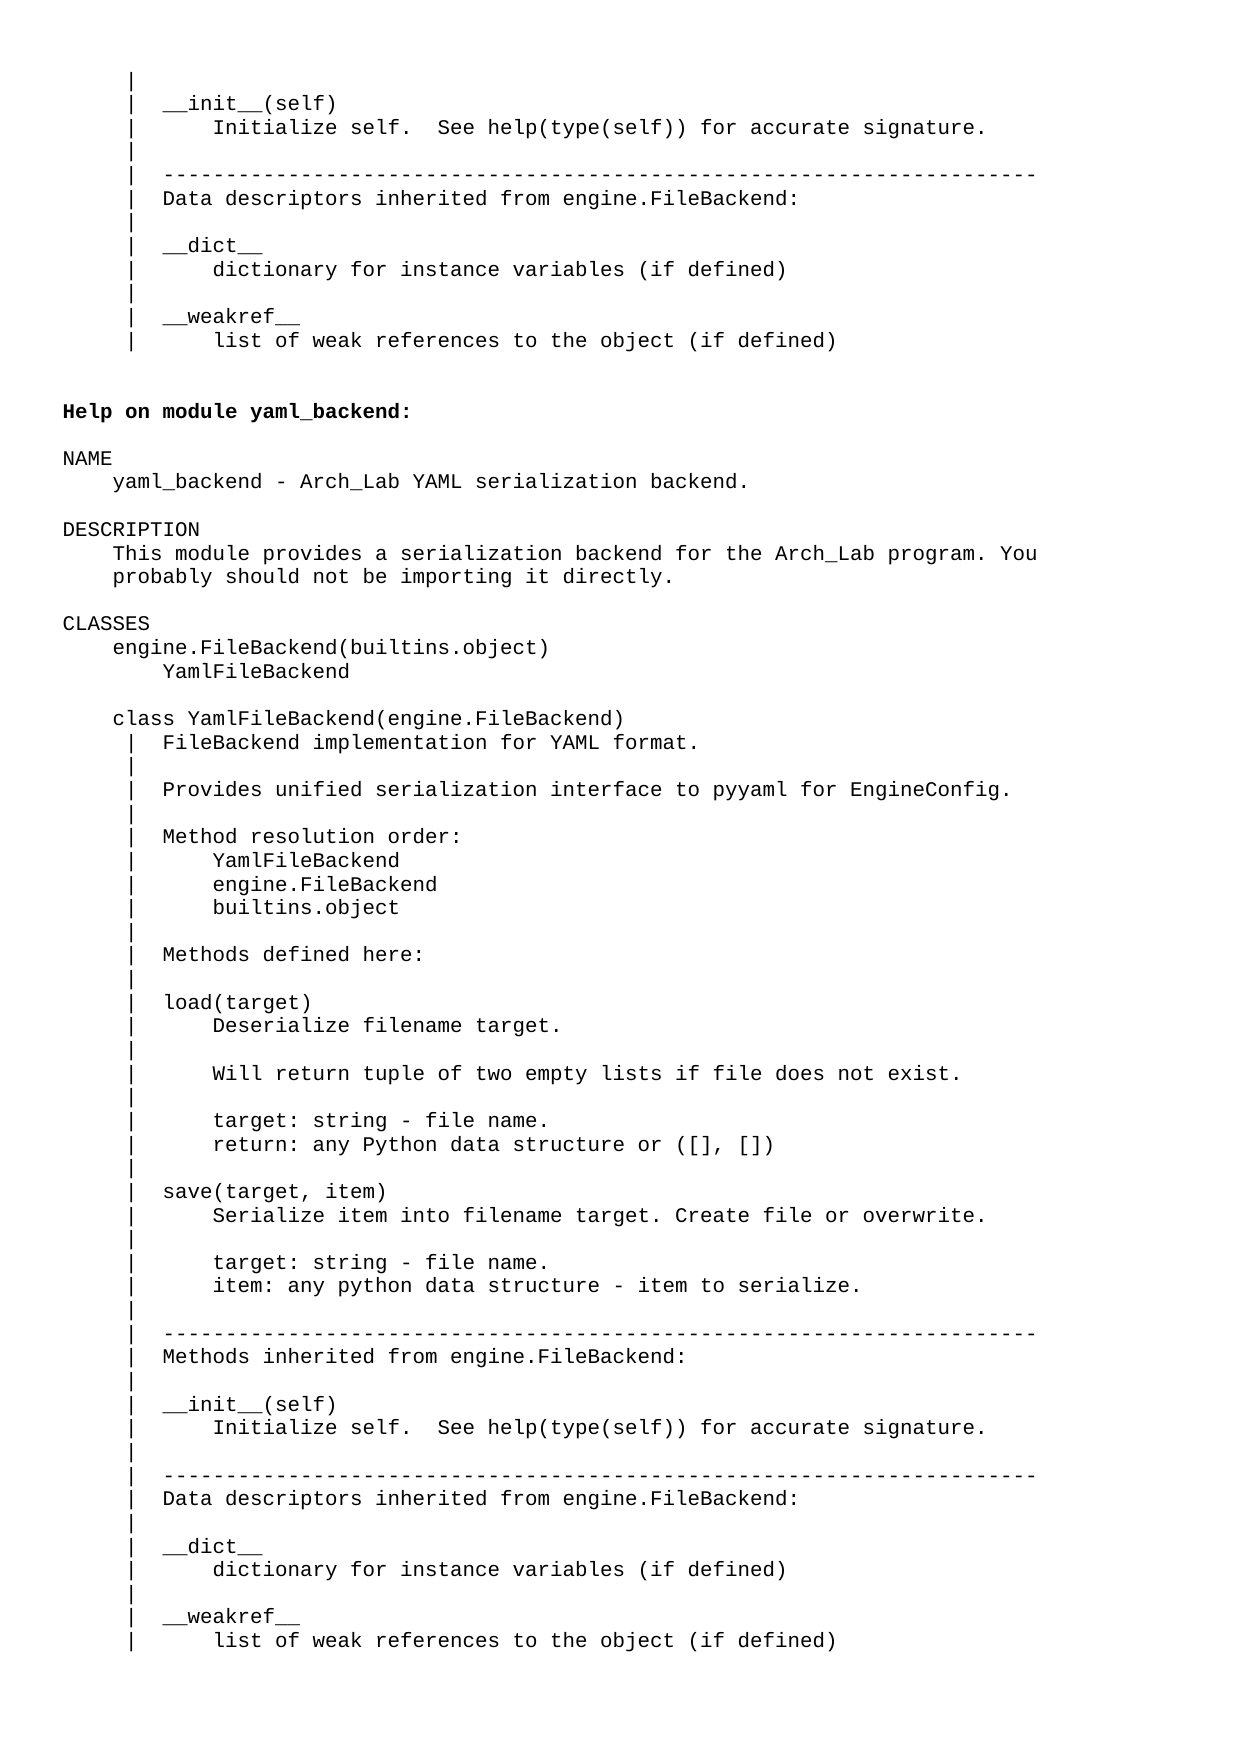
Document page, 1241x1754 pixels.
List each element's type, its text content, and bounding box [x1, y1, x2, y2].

text | [62, 141, 1181, 164]
text | [62, 1086, 1181, 1110]
text | [62, 1299, 1181, 1323]
text | __weakref__ [62, 306, 1181, 330]
text | __dict__ [62, 1536, 1181, 1559]
text | Deserialize filename target. [62, 1015, 1181, 1039]
text yaml_backend - Arch_Lab YAML serialization backend. [62, 472, 1181, 495]
text | Data descriptors inherited from engine.FileBackend: [62, 188, 1181, 211]
text | __weakref__ [62, 1607, 1181, 1630]
text | Will return tuple of two empty lists if file does not exist. [62, 1063, 1181, 1086]
text | target: string - file name. [62, 1110, 1181, 1134]
text | list of weak references to the object (if defined) [62, 1630, 1181, 1654]
text engine.FileBackend(builtins.object) [62, 637, 1181, 661]
text | __dict__ [62, 235, 1181, 259]
text | [62, 1228, 1181, 1252]
text | __init__(self) [62, 1394, 1181, 1417]
text | return: any Python data structure or ([], []) [62, 1134, 1181, 1157]
text | [62, 282, 1181, 306]
text | __init__(self) [62, 93, 1181, 117]
text | item: any python data structure - item to serialize. [62, 1276, 1181, 1299]
text | [62, 803, 1181, 826]
text | ---------------------------------------------------------------------- [62, 1323, 1181, 1346]
text class YamlFileBackend(engine.FileBackend) [62, 708, 1181, 732]
text | FileBackend implementation for YAML format. [62, 732, 1181, 755]
text | [62, 211, 1181, 235]
text | dictionary for instance variables (if defined) [62, 1559, 1181, 1583]
text probably should not be importing it directly. [62, 566, 1181, 590]
text | Initialize self. See help(type(self)) for accurate signature. [62, 117, 1181, 141]
text | [62, 1441, 1181, 1465]
text | Data descriptors inherited from engine.FileBackend: [62, 1488, 1181, 1512]
text | Method resolution order: [62, 826, 1181, 850]
text | [62, 1512, 1181, 1536]
text | [62, 1039, 1181, 1063]
text | [62, 968, 1181, 992]
text NAME [62, 448, 1181, 472]
text DESCRIPTION [62, 519, 1181, 542]
text | Methods defined here: [62, 944, 1181, 968]
text | engine.FileBackend [62, 873, 1181, 897]
text | [62, 755, 1181, 779]
text | load(target) [62, 992, 1181, 1015]
text | Initialize self. See help(type(self)) for accurate signature. [62, 1417, 1181, 1441]
text CLASSES [62, 613, 1181, 637]
text | list of weak references to the object (if defined) [62, 330, 1181, 353]
text | [62, 921, 1181, 944]
text | Serialize item into filename target. Create file or overwrite. [62, 1204, 1181, 1228]
text | builtins.object [62, 897, 1181, 921]
text | save(target, item) [62, 1181, 1181, 1204]
text | ---------------------------------------------------------------------- [62, 1465, 1181, 1488]
text | ---------------------------------------------------------------------- [62, 164, 1181, 188]
text | YamlFileBackend [62, 850, 1181, 873]
text | target: string - file name. [62, 1252, 1181, 1276]
text | [62, 1157, 1181, 1181]
text Help on module yaml_backend: [62, 401, 1181, 424]
text | [62, 1583, 1181, 1607]
text | dictionary for instance variables (if defined) [62, 259, 1181, 282]
text | [62, 69, 1181, 93]
text YamlFileBackend [62, 661, 1181, 684]
text | [62, 1370, 1181, 1394]
text | Methods inherited from engine.FileBackend: [62, 1346, 1181, 1370]
text | Provides unified serialization interface to pyyaml for EngineConfig. [62, 779, 1181, 803]
text This module provides a serialization backend for the Arch_Lab program. You [62, 542, 1181, 566]
